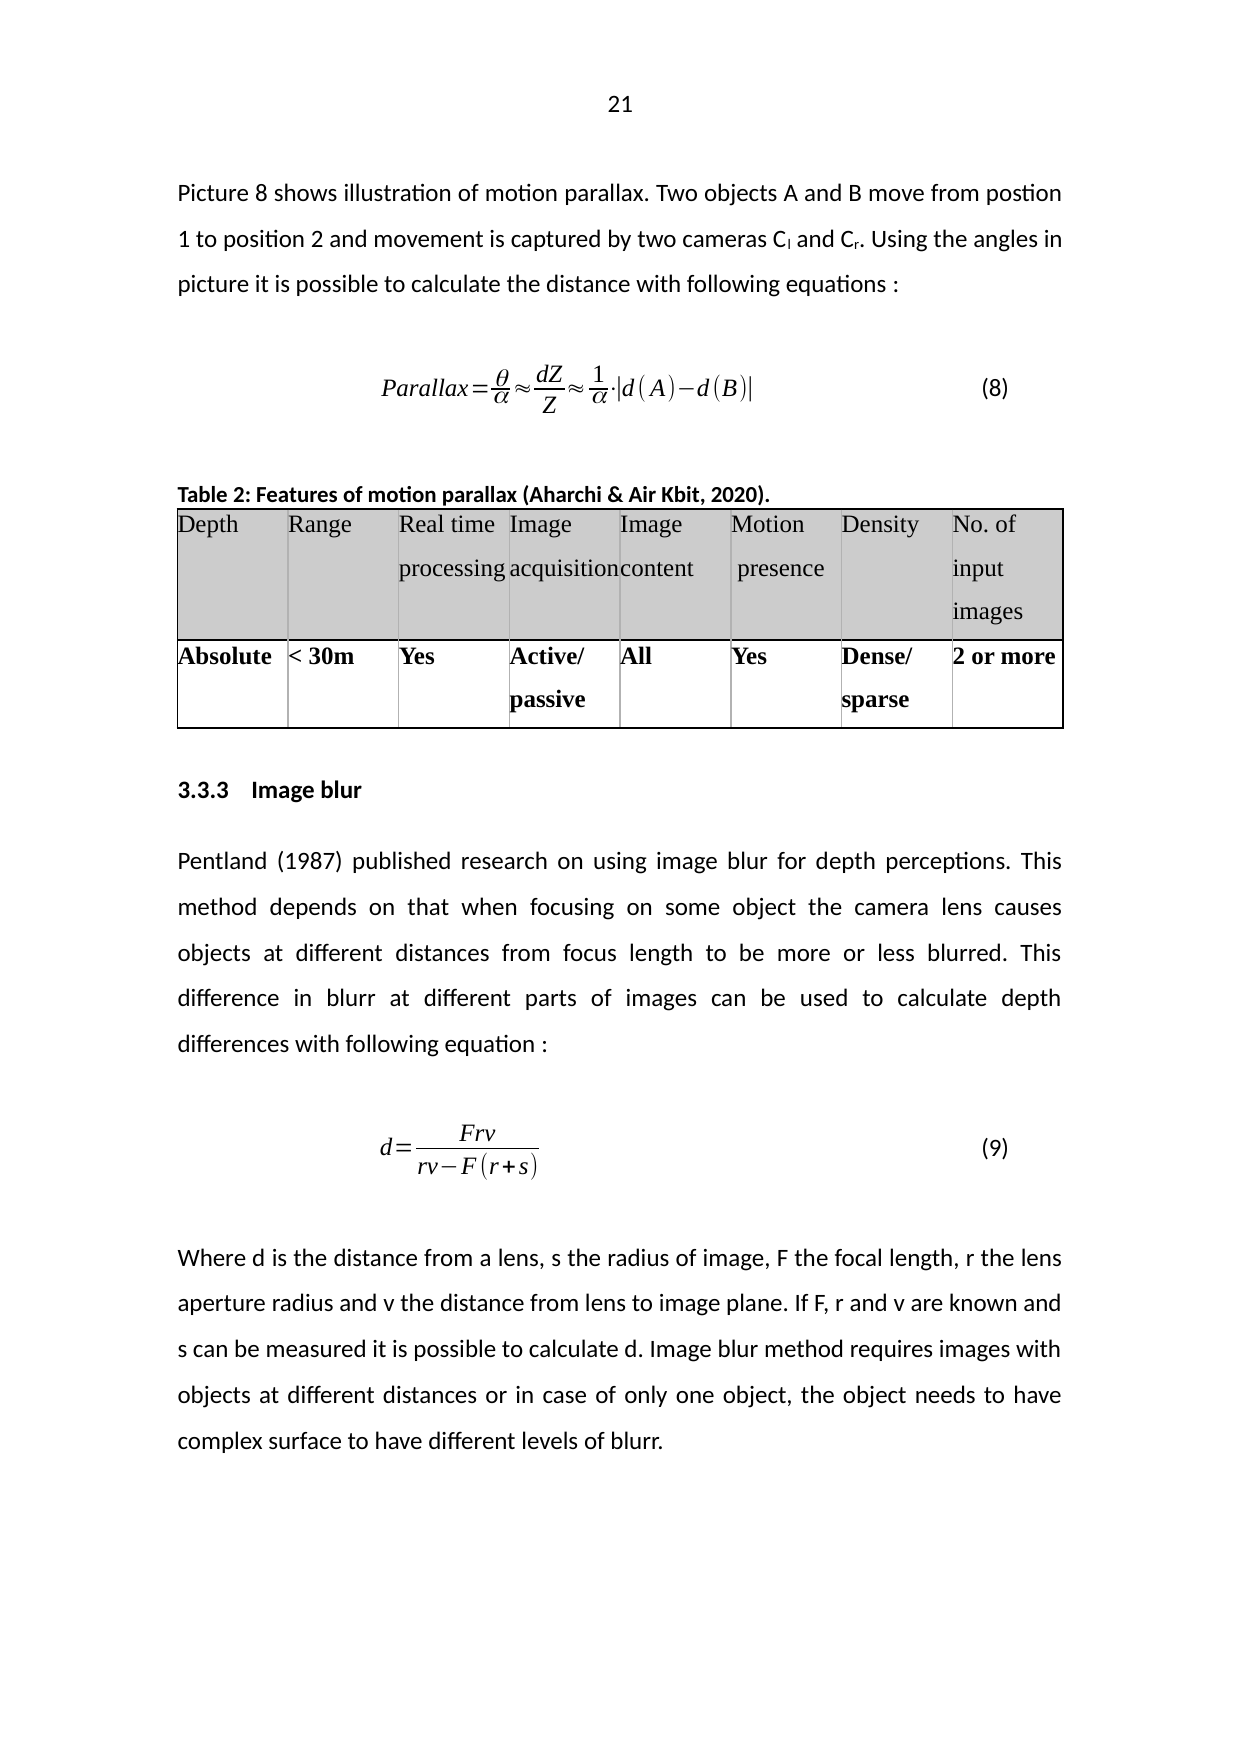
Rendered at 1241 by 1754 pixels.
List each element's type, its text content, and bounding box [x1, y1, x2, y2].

table_header Range [289, 510, 398, 639]
text (8) [177, 360, 1063, 419]
table_cell 2 or more [953, 641, 1062, 727]
text (9) [177, 1120, 1063, 1181]
text Pentland (1987) published research on using image blur for depth perceptions. This method depends on that when focusing on some object the camera lens causes objects at different distances from focus length to be more or less blurred. This difference in blurr at different parts of images can be used to calculate depth differences with following equation : [177, 845, 1063, 1059]
table_header No. of input images [953, 510, 1062, 639]
text Picture 8 shows illustration of motion parallax. Two objects A and B move from postion 1 to position 2 and movement is captured by two cameras Cl and Cr. Using the angles in picture it is possible to calculate the distance with following equations : [177, 177, 1063, 299]
subtitle Image blur [177, 774, 1063, 805]
table_cell Yes [732, 641, 841, 727]
table_cell Yes [399, 641, 509, 727]
table_header Image content [621, 510, 730, 639]
table_header Image acquisition [510, 510, 619, 639]
table_cell Absolute [178, 641, 287, 727]
table_cell Dense/sparse [842, 641, 952, 727]
table_header Density [842, 510, 952, 639]
text Table 2: Features of motion parallax (Aharchi & Air Kbit, 2020). [177, 480, 1063, 508]
table_cell All [621, 641, 730, 727]
table_header Real time processing [399, 510, 509, 639]
table_cell < 30m [289, 641, 398, 727]
table_header Motion presence [732, 510, 841, 639]
text Where d is the distance from a lens, s the radius of image, F the focal length, r the lens aperture radius and v the distance from lens to image plane. If F, r and v are known and s can be measured it is possible to calculate d. Image blur method requires images with objects at different distances or in case of only one object, the object needs to have complex surface to have different levels of blurr. [177, 1242, 1063, 1455]
table_header Depth [178, 510, 287, 639]
table_cell Active/passive [510, 641, 619, 727]
